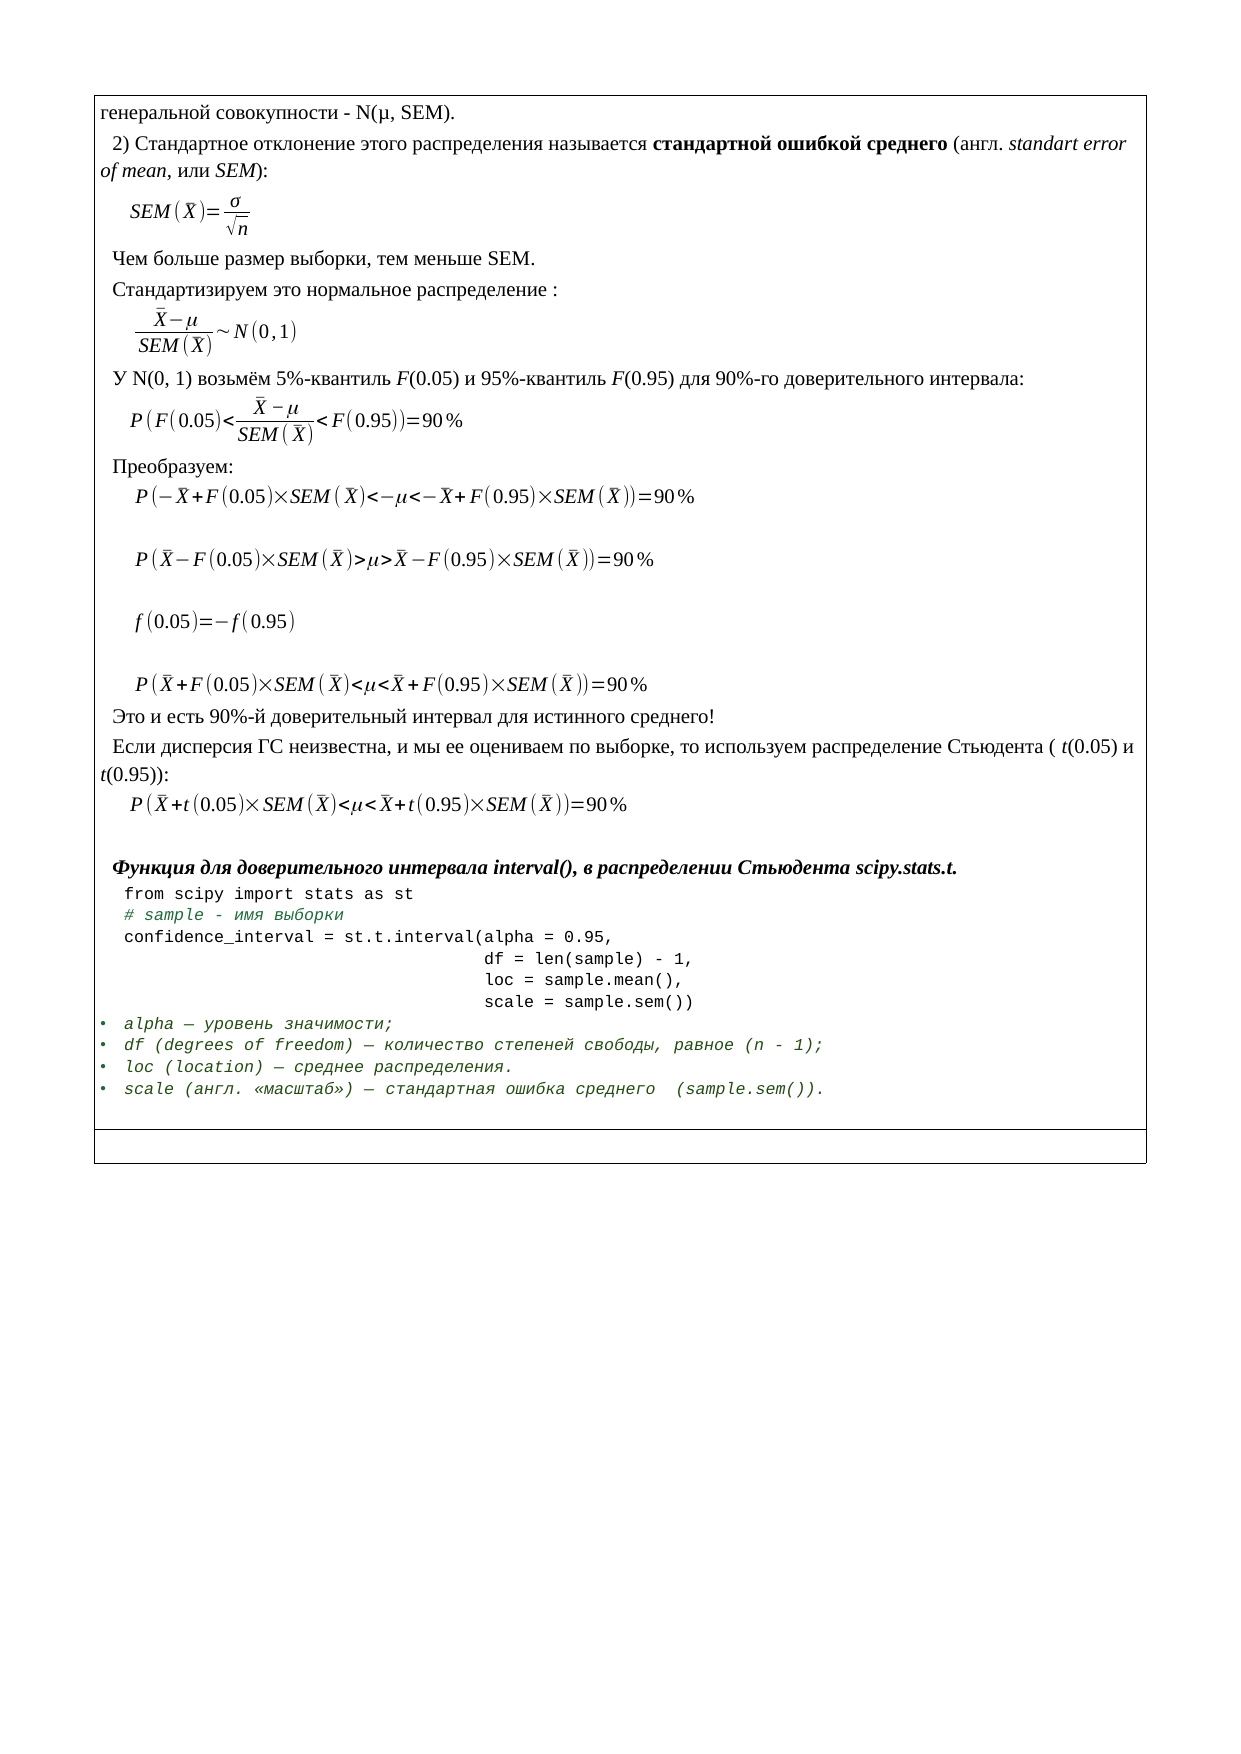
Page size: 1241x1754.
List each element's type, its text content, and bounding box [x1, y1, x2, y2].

table_cell [95, 1130, 1146, 1162]
table_cell Доверительный интервал (Confidence interval) - отрезок числовой оси, на который с заданной вероятностью попадет нужный нам параметр генеральной совокупности. Например, для построения 99%-го доверительного интервала нужно выкинуть 0.5% самых больших и 0.5% самых маленьких значений. Точка, на которой заканчивается 0.5% самых маленьких значений, — 0.5%-квантиль. Точка, с которой начинается 0.5% самых больших значений, — 99.5%-квантиль. Как построить доверительный интервал для среднего, применяя центральную предельную теорему. Пусть есть выборка: μ−среднее, σ2−дисперсия, n — размер выборки. Пусть − оценка среднего ЦПТ: 1) все средние всех возможных выборок размера n распределены нормально вокруг истинного среднего генеральной совокупности - N(µ, SEM). 2) Стандартное отклонение этого распределения называется стандартной ошибкой среднего (англ. standart error of mean, или SEM): Чем больше размер выборки, тем меньше SEM. Стандартизируем это нормальное распределение : У N(0, 1) возьмём 5%-квантиль F(0.05) и 95%-квантиль F(0.95) для 90%-го доверительного интервала: Преобразуем: Это и есть 90%-й доверительный интервал для истинного среднего! Если дисперсия ГС неизвестна, и мы ее оцениваем по выборке, то используем распределение Стьюдента ( t(0.05) и t(0.95)): Функция для доверительного интервала interval(), в распределении Стьюдента scipy.stats.t. from scipy import stats as st # sample - имя выборки confidence_interval = st.t.interval(alpha = 0.95, df = len(sample) - 1, loc = sample.mean(), scale = sample.sem()) alpha — уровень значимости; df (degrees of freedom) — количество степеней свободы, равное (n - 1); loc (location) — среднее распределения. scale (англ. «масштаб») — стандартная ошибка среднего (sample.sem()). [95, 96, 1146, 1129]
